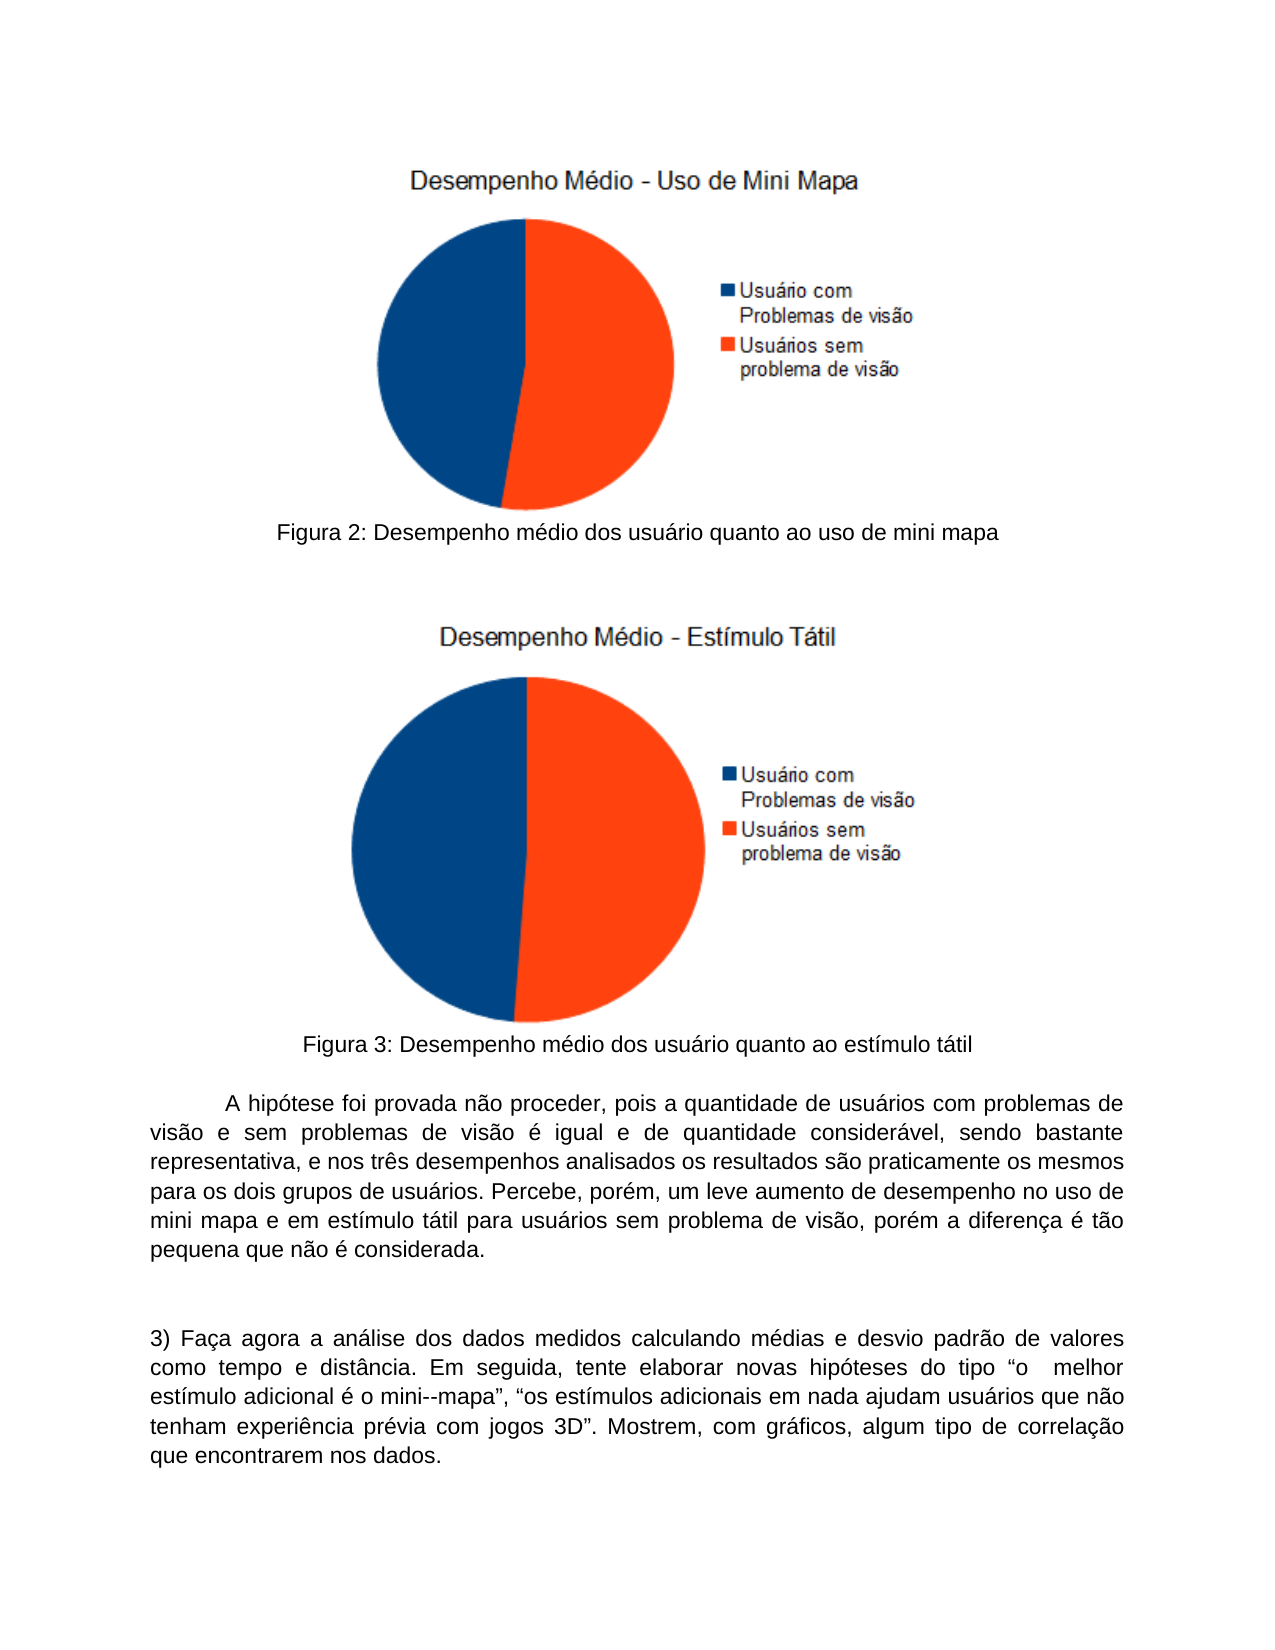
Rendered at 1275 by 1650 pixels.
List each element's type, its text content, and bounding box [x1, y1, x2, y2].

picture [349, 150, 926, 516]
text A hipótese foi provada não proceder, pois a quantidade de usuários com problemas de visão e sem problemas de visão é igual e de quantidade considerável, sendo bastante representativa, e nos três desempenhos analisados os resultados são praticamente os mesmos para os dois grupos de usuários. Percebe, porém, um leve aumento de desempenho no uso de mini mapa e em estímulo tátil para usuários sem problema de visão, porém a diferença é tão pequena que não é considerada. [150, 1090, 1125, 1263]
picture [344, 607, 931, 1028]
text 3) Faça agora a análise dos dados medidos calculando médias e desvio padrão de valores como tempo e distância. Em seguida, tente elaborar novas hipóteses do tipo “o melhor estímulo adicional é o mini-­‐mapa”, “os estímulos adicionais em nada ajudam usuários que não tenham experiência prévia com jogos 3D”. Mostrem, com gráficos, algum tipo de correlação que encontrarem nos dados. [150, 1325, 1125, 1468]
text Figura 2: Desempenho médio dos usuário quanto ao uso de mini mapa [150, 519, 1125, 545]
text Figura 3: Desempenho médio dos usuário quanto ao estímulo tátil [150, 1032, 1125, 1057]
